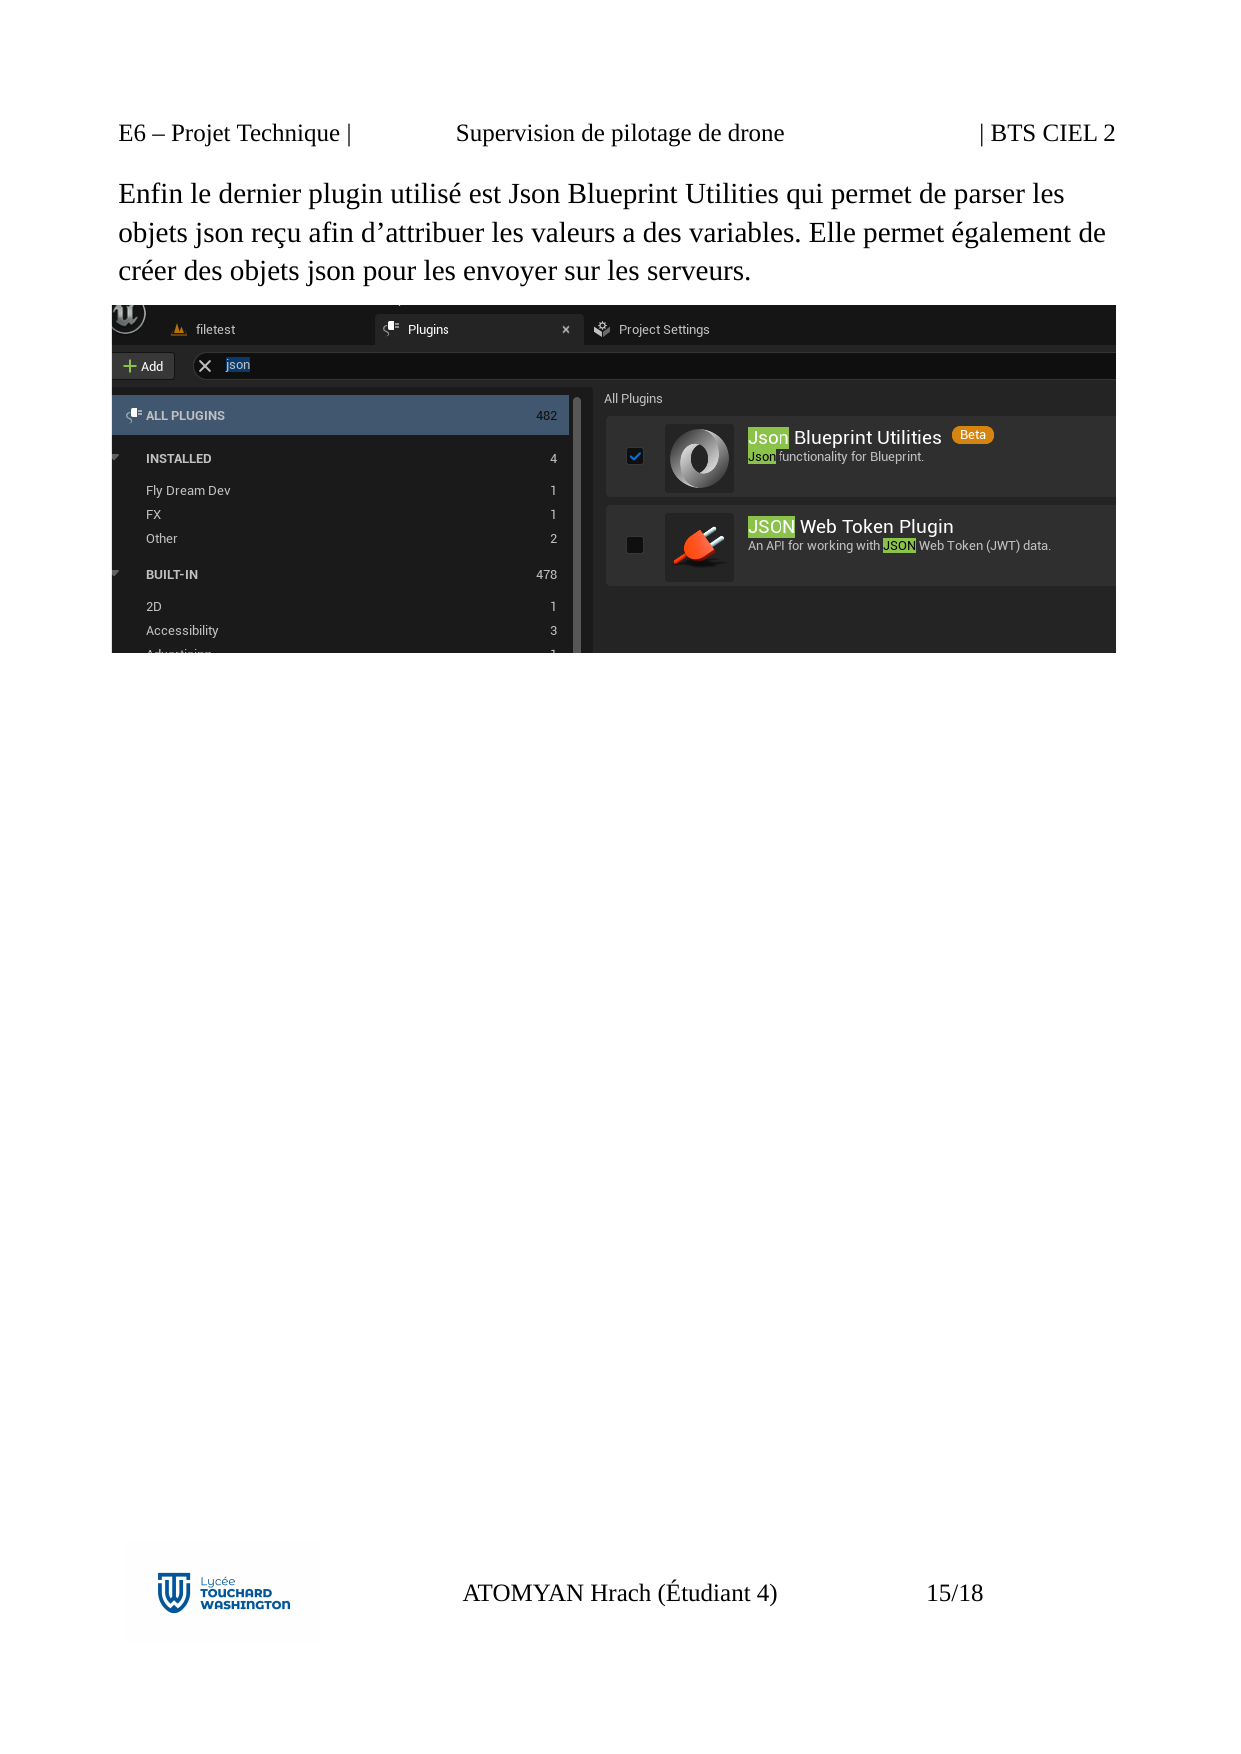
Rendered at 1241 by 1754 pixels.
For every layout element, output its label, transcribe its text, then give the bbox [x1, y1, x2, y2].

picture [126, 1541, 322, 1645]
text Enfin le dernier plugin utilisé est Json Blueprint Utilities qui permet de parser les objets json reçu afin d’attribuer les valeurs a des variables. Elle permet également de créer des objets json pour les envoyer sur les serveurs. [118, 176, 1122, 287]
picture [111, 305, 1116, 653]
